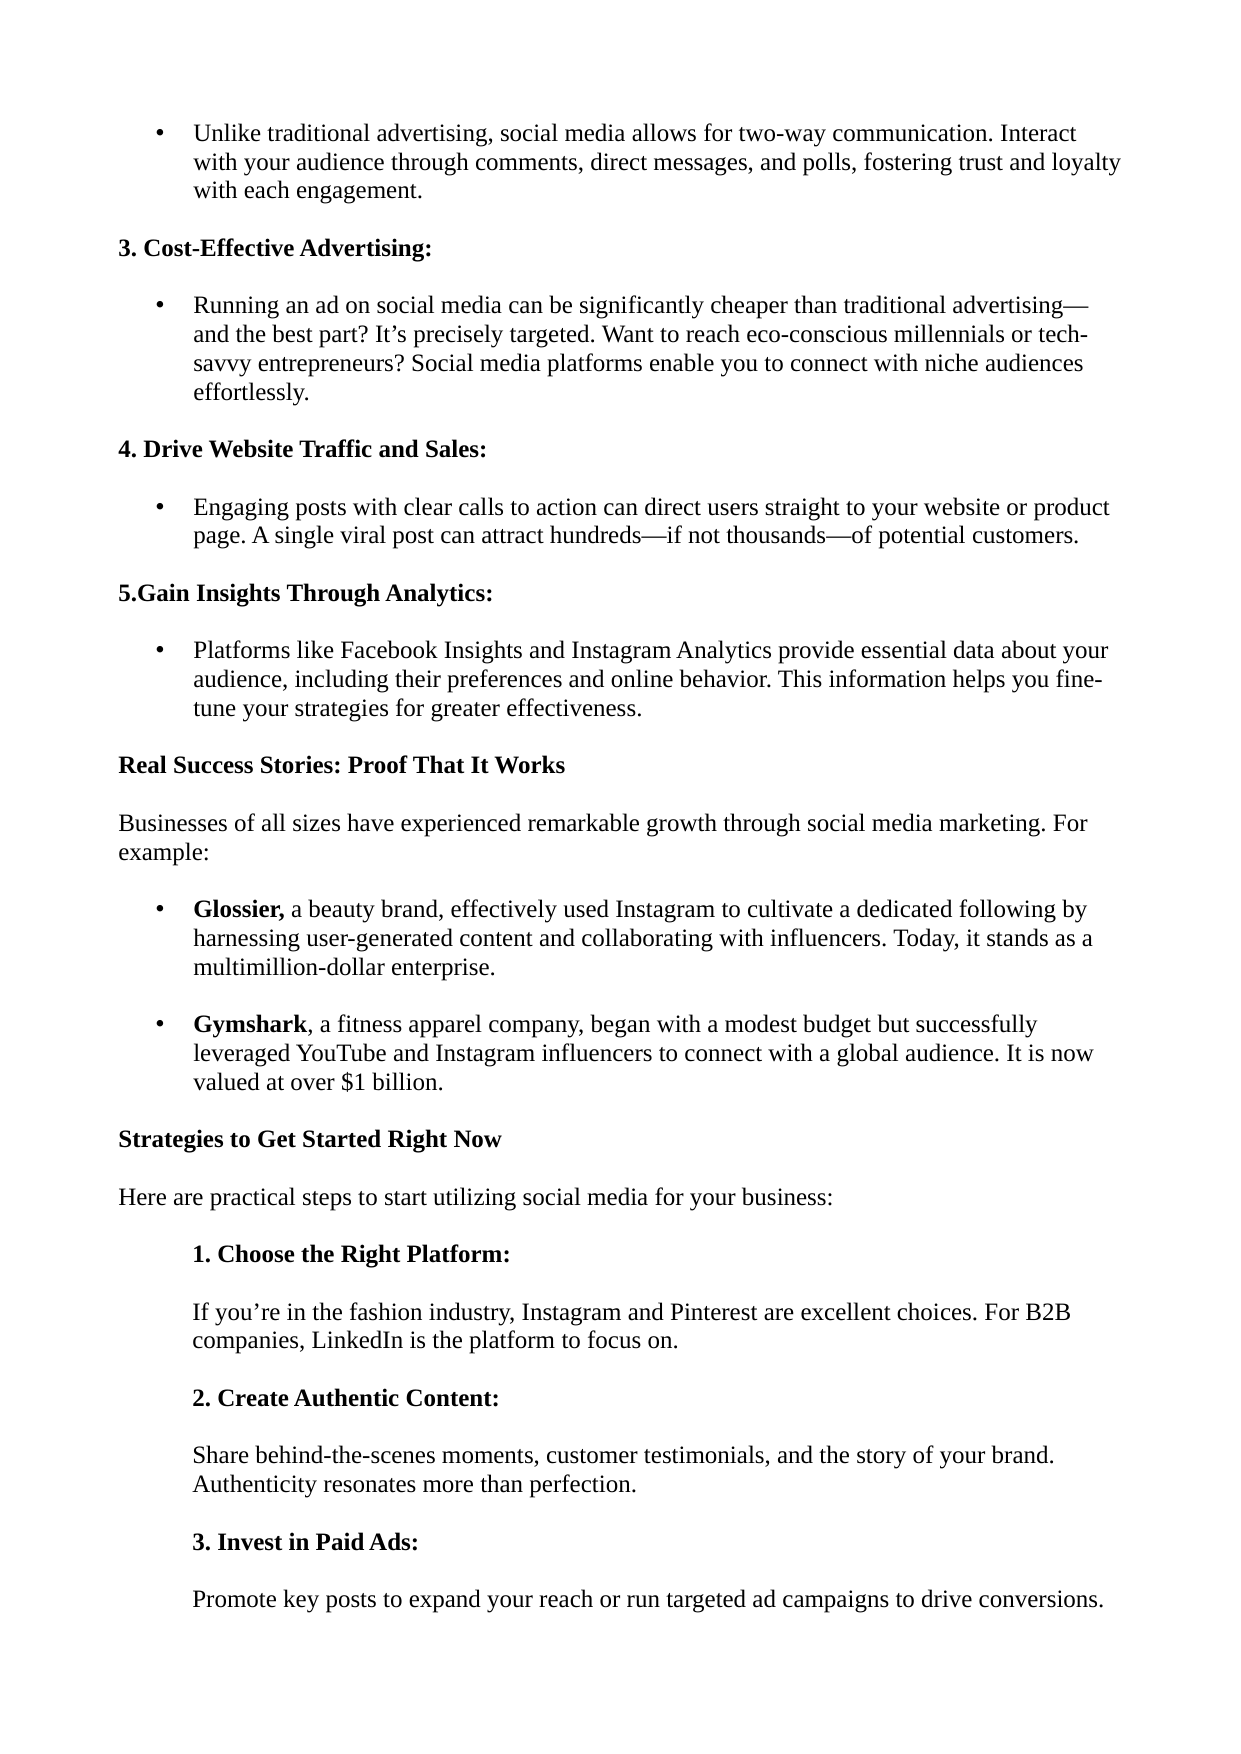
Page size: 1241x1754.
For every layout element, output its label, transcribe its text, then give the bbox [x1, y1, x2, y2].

text Promote key posts to expand your reach or run targeted ad campaigns to drive conversions. [192, 1584, 1122, 1613]
text Here are practical steps to start utilizing social media for your business: [118, 1182, 1122, 1211]
text 2. Create Authentic Content: [192, 1383, 1122, 1412]
list Engaging posts with clear calls to action can direct users straight to your website or product page. A single viral post can attract hundreds—if not thousands—of potential customers. [156, 492, 1122, 549]
list Running an ad on social media can be significantly cheaper than traditional advertising—and the best part? It’s precisely targeted. Want to reach eco-conscious millennials or tech-savvy entrepreneurs? Social media platforms enable you to connect with niche audiences effortlessly. [156, 291, 1122, 406]
text 4. Drive Website Traffic and Sales: [118, 434, 1122, 463]
text Businesses of all sizes have experienced remarkable growth through social media marketing. For example: [118, 808, 1122, 866]
text If you’re in the fashion industry, Instagram and Pinterest are excellent choices. For B2B companies, LinkedIn is the platform to focus on. [192, 1297, 1122, 1354]
list Unlike traditional advertising, social media allows for two-way communication. Interact with your audience through comments, direct messages, and polls, fostering trust and loyalty with each engagement. [156, 118, 1122, 204]
text 3. Invest in Paid Ads: [192, 1527, 1122, 1556]
text Strategies to Get Started Right Now [118, 1124, 1122, 1153]
text 1. Choose the Right Platform: [192, 1239, 1122, 1268]
list Glossier, a beauty brand, effectively used Instagram to cultivate a dedicated following by harnessing user-generated content and collaborating with influencers. Today, it stands as a multimillion-dollar enterprise. [156, 894, 1122, 981]
text Real Success Stories: Proof That It Works [118, 751, 1122, 779]
text 3. Cost-Effective Advertising: [118, 233, 1122, 262]
text Share behind-the-scenes moments, customer testimonials, and the story of your brand. Authenticity resonates more than perfection. [192, 1441, 1122, 1498]
list Gymshark, a fitness apparel company, began with a modest budget but successfully leveraged YouTube and Instagram influencers to connect with a global audience. It is now valued at over $1 billion. [156, 1009, 1122, 1096]
list Platforms like Facebook Insights and Instagram Analytics provide essential data about your audience, including their preferences and online behavior. This information helps you fine-tune your strategies for greater effectiveness. [156, 636, 1122, 722]
text 5.Gain Insights Through Analytics: [118, 578, 1122, 607]
